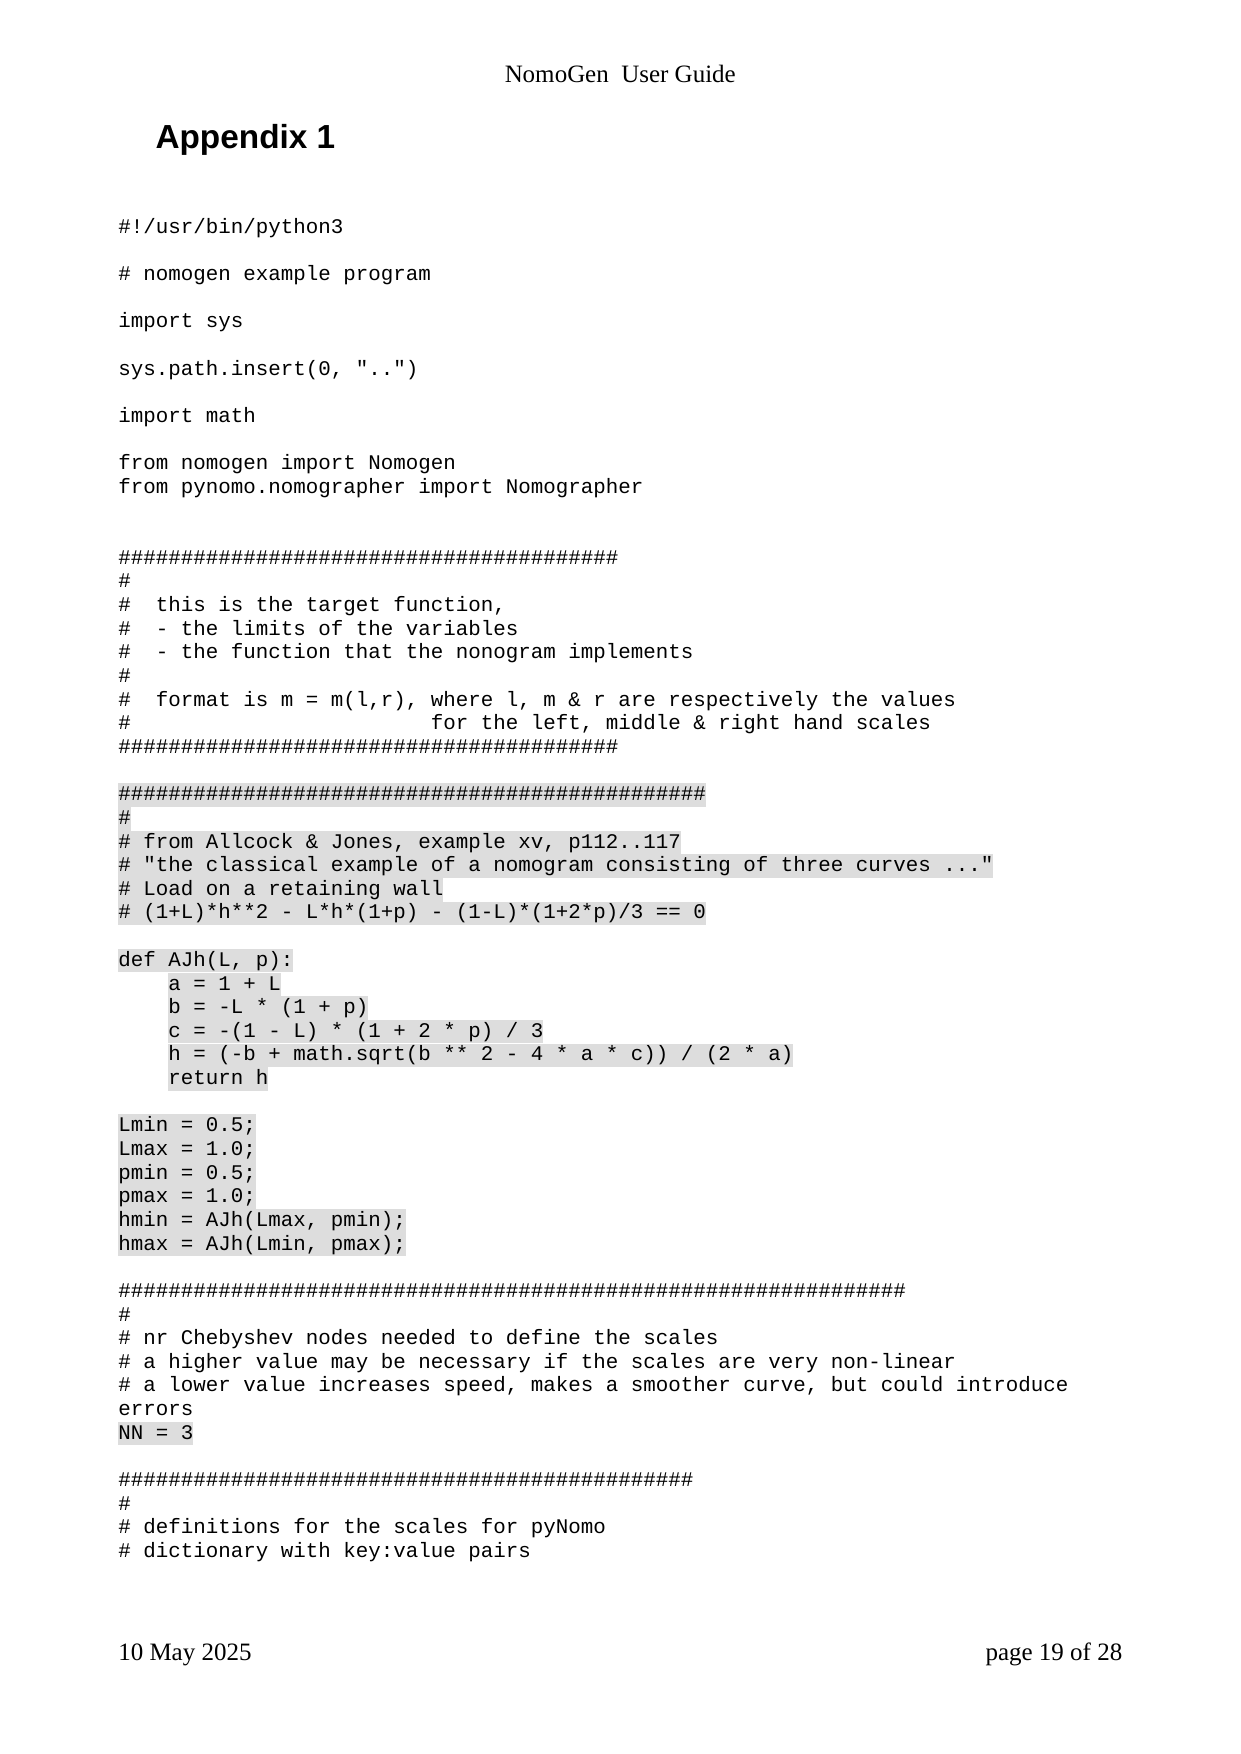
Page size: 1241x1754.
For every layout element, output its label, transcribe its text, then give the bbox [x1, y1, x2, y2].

text h = (-b + math.sqrt(b ** 2 - 4 * a * c)) / (2 * a) [118, 1043, 1122, 1067]
text #!/usr/bin/python3 [118, 216, 1122, 239]
text # for the left, middle & right hand scales [118, 712, 1122, 736]
text a = 1 + L [118, 972, 1122, 996]
text return h [118, 1067, 1122, 1091]
text # format is m = m(l,r), where l, m & r are respectively the values [118, 689, 1122, 712]
text # "the classical example of a nomogram consisting of three curves ..." [118, 854, 1122, 878]
text ############################################## [118, 1469, 1122, 1493]
text sys.path.insert(0, "..") [118, 358, 1122, 381]
text # [118, 665, 1122, 689]
text # from Allcock & Jones, example xv, p112..117 [118, 831, 1122, 854]
text # [118, 1303, 1122, 1327]
text # a lower value increases speed, makes a smoother curve, but could introduce errors [118, 1374, 1122, 1422]
text # this is the target function, [118, 594, 1122, 618]
text # (1+L)*h**2 - L*h*(1+p) - (1-L)*(1+2*p)/3 == 0 [118, 902, 1122, 925]
text NN = 3 [118, 1422, 1122, 1445]
text from pynomo.nomographer import Nomographer [118, 476, 1122, 499]
text Lmax = 1.0; [118, 1138, 1122, 1162]
text # definitions for the scales for pyNomo [118, 1516, 1122, 1540]
text ############################################### [118, 783, 1122, 807]
text import math [118, 405, 1122, 429]
text # - the limits of the variables [118, 618, 1122, 641]
text # [118, 1493, 1122, 1516]
text # Load on a retaining wall [118, 878, 1122, 902]
text import sys [118, 310, 1122, 334]
text pmin = 0.5; [118, 1162, 1122, 1185]
text hmax = AJh(Lmin, pmax); [118, 1233, 1122, 1256]
text # [118, 571, 1122, 594]
text ############################################################### [118, 1280, 1122, 1303]
text hmin = AJh(Lmax, pmin); [118, 1209, 1122, 1233]
text def AJh(L, p): [118, 949, 1122, 972]
text # nr Chebyshev nodes needed to define the scales [118, 1327, 1122, 1351]
text ######################################## [118, 547, 1122, 571]
text ######################################## [118, 736, 1122, 760]
text Lmin = 0.5; [118, 1114, 1122, 1138]
text # a higher value may be necessary if the scales are very non-linear [118, 1351, 1122, 1374]
text b = -L * (1 + p) [118, 996, 1122, 1020]
text c = -(1 - L) * (1 + 2 * p) / 3 [118, 1020, 1122, 1043]
text # [118, 807, 1122, 831]
text # - the function that the nonogram implements [118, 641, 1122, 665]
text # nomogen example program [118, 263, 1122, 287]
text from nomogen import Nomogen [118, 452, 1122, 476]
text pmax = 1.0; [118, 1185, 1122, 1209]
text # dictionary with key:value pairs [118, 1540, 1122, 1564]
